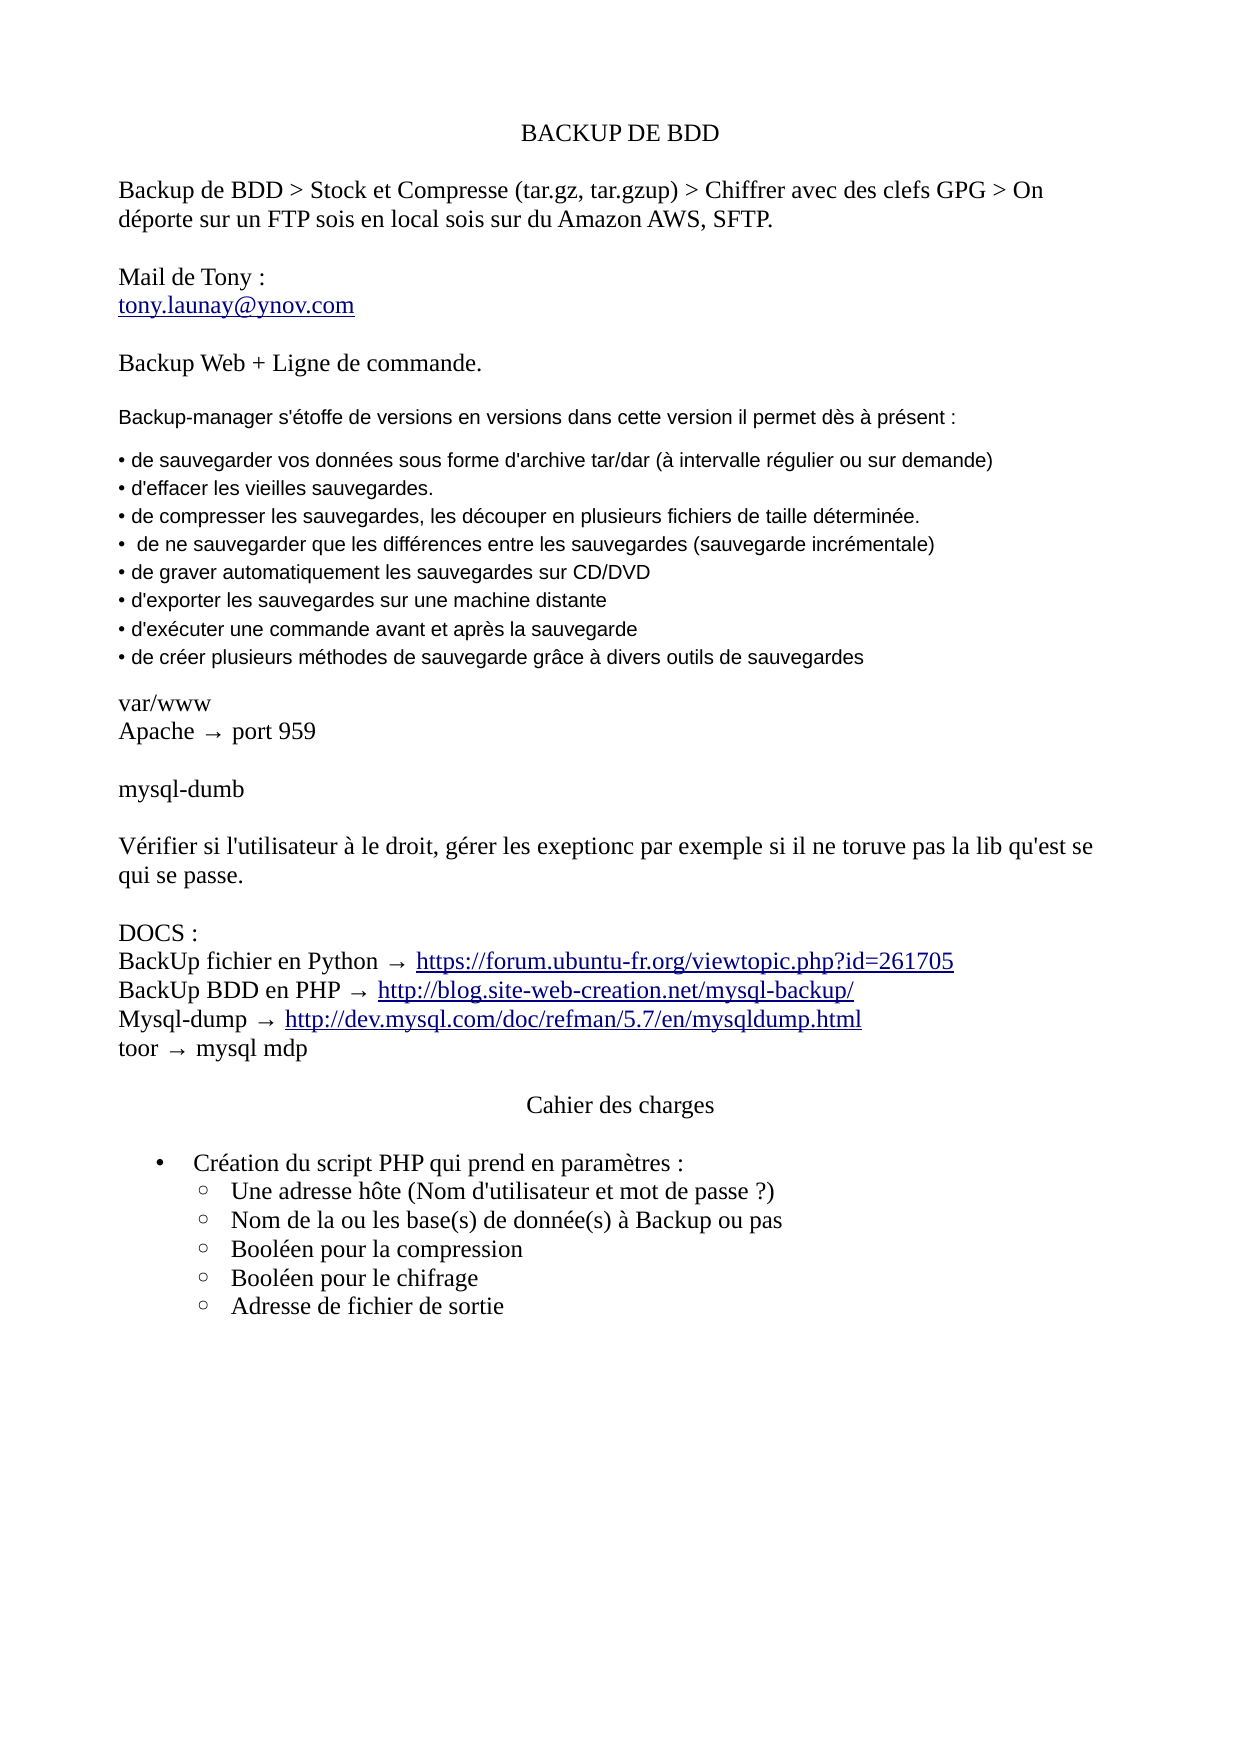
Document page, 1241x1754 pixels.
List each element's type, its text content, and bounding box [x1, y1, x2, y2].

text Mail de Tony : [118, 262, 1122, 291]
text Backup Web + Ligne de commande. [118, 348, 1122, 377]
list d'effacer les vieilles sauvegardes. [118, 476, 1122, 500]
list de sauvegarder vos données sous forme d'archive tar/dar (à intervalle régulier ou sur demande) [118, 448, 1122, 472]
list Booléen pour le chifrage [193, 1263, 1122, 1291]
text tony.launay@ynov.com [118, 291, 1122, 319]
text BACKUP DE BDD [118, 118, 1122, 147]
list de ne sauvegarder que les différences entre les sauvegardes (sauvegarde incrémentale) [118, 532, 1122, 556]
text BackUp fichier en Python → https://forum.ubuntu-fr.org/viewtopic.php?id=261705 [118, 946, 1122, 975]
text Cahier des charges [118, 1090, 1122, 1119]
list d'exécuter une commande avant et après la sauvegarde [118, 617, 1122, 640]
text Mysql-dump → http://dev.mysql.com/doc/refman/5.7/en/mysqldump.html [118, 1004, 1122, 1033]
text Backup-manager s'étoffe de versions en versions dans cette version il permet dès à présent : [118, 406, 1122, 429]
text Vérifier si l'utilisateur à le droit, gérer les exeptionc par exemple si il ne toruve pas la lib qu'est se qui se passe. [118, 831, 1122, 889]
list Adresse de fichier de sortie [193, 1291, 1122, 1320]
text mysql-dumb [118, 774, 1122, 803]
list Nom de la ou les base(s) de donnée(s) à Backup ou pas [193, 1205, 1122, 1234]
list de créer plusieurs méthodes de sauvegarde grâce à divers outils de sauvegardes [118, 645, 1122, 668]
list de graver automatiquement les sauvegardes sur CD/DVD [118, 561, 1122, 584]
text Backup de BDD > Stock et Compresse (tar.gz, tar.gzup) > Chiffrer avec des clefs GPG > On déporte sur un FTP sois en local sois sur du Amazon AWS, SFTP. [118, 176, 1122, 233]
text toor → mysql mdp [118, 1033, 1122, 1061]
list Booléen pour la compression [193, 1234, 1122, 1263]
list Création du script PHP qui prend en paramètres : [156, 1148, 1122, 1176]
text Apache → port 959 [118, 716, 1122, 745]
list d'exporter les sauvegardes sur une machine distante [118, 589, 1122, 612]
list Une adresse hôte (Nom d'utilisateur et mot de passe ?) [193, 1176, 1122, 1205]
text BackUp BDD en PHP → http://blog.site-web-creation.net/mysql-backup/ [118, 975, 1122, 1004]
list de compresser les sauvegardes, les découper en plusieurs fichiers de taille déterminée. [118, 504, 1122, 528]
text var/www [118, 688, 1122, 716]
text DOCS : [118, 918, 1122, 946]
